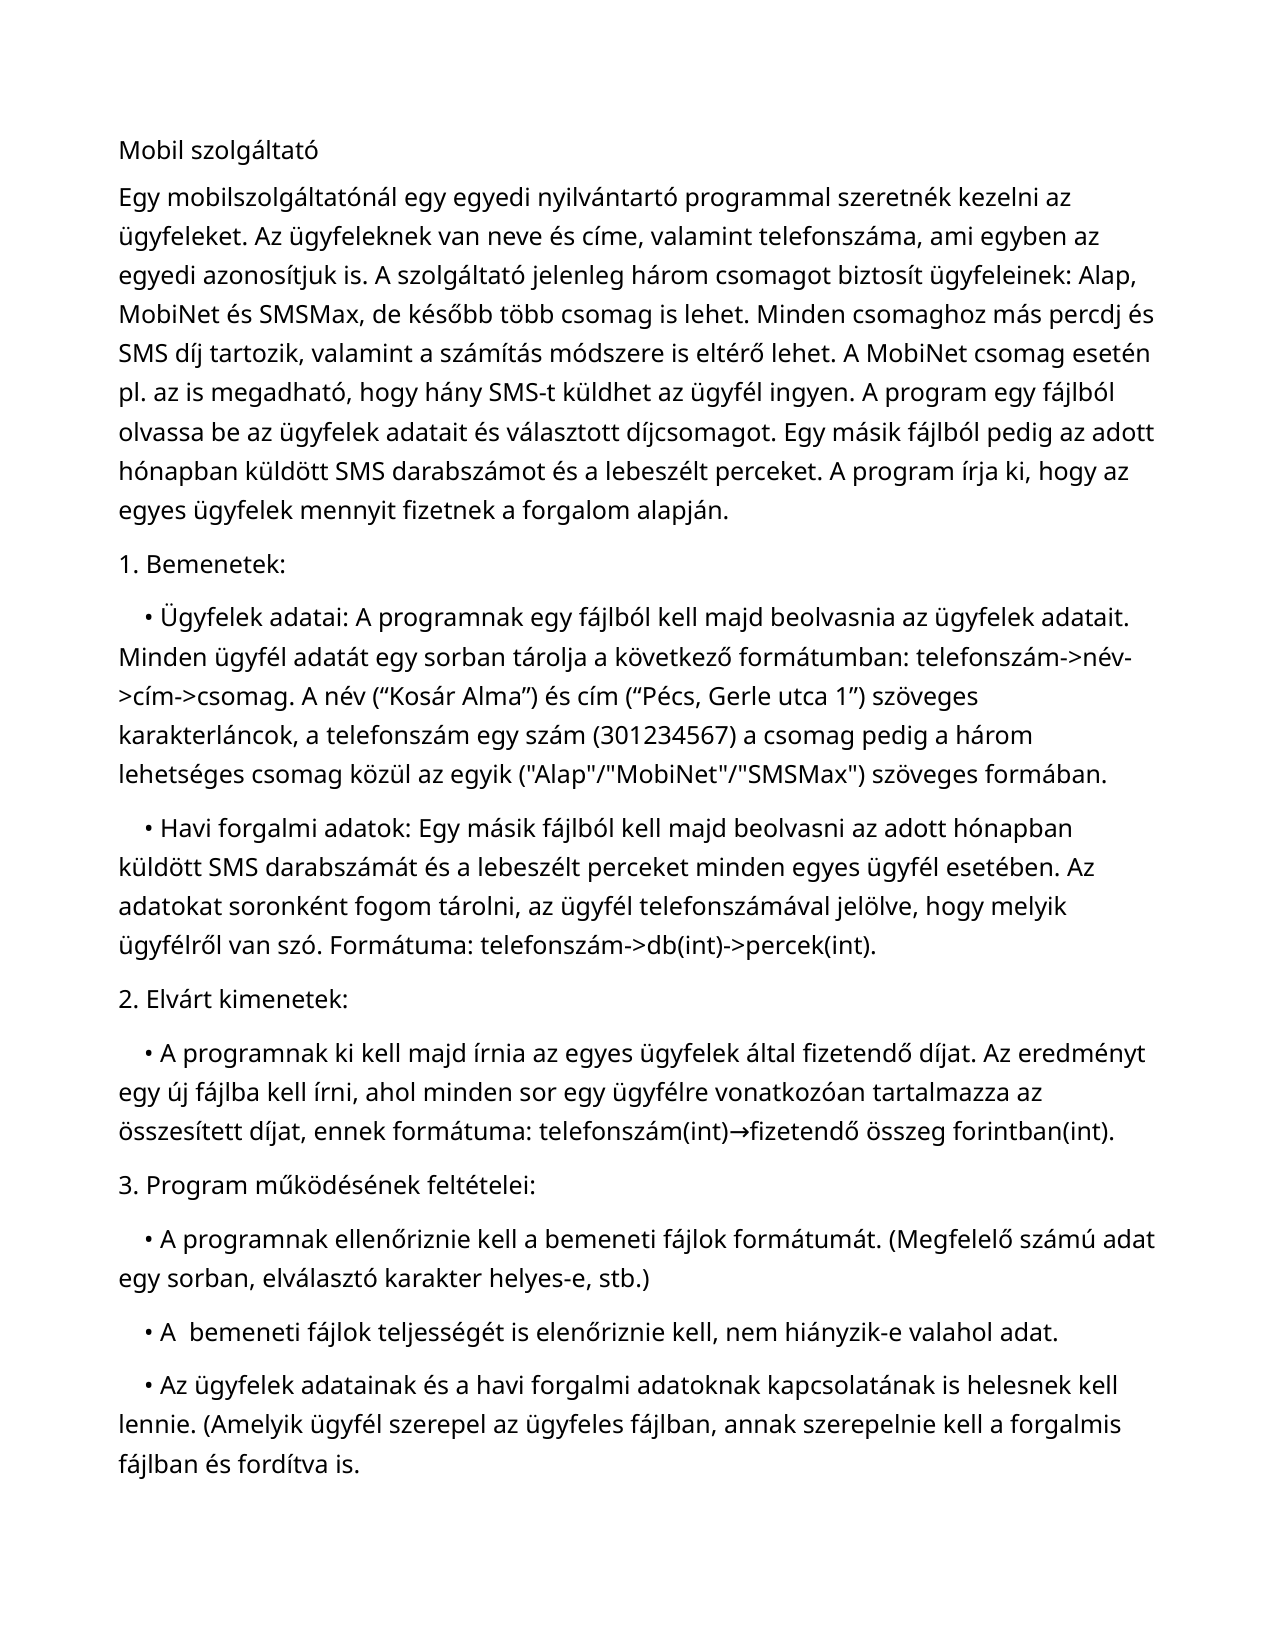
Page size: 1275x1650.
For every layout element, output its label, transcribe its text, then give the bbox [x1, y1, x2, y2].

subtitle Mobil szolgáltató [118, 133, 1157, 167]
text • Az ügyfelek adatainak és a havi forgalmi adatoknak kapcsolatának is helesnek kell lennie. (Amelyik ügyfél szerepel az ügyfeles fájlban, annak szerepelnie kell a forgalmis fájlban és fordítva is. [118, 1368, 1157, 1480]
text • Havi forgalmi adatok: Egy másik fájlból kell majd beolvasni az adott hónapban küldött SMS darabszámát és a lebeszélt perceket minden egyes ügyfél esetében. Az adatokat soronként fogom tárolni, az ügyfél telefonszámával jelölve, hogy melyik ügyfélről van szó. Formátuma: telefonszám->db(int)->percek(int). [118, 811, 1157, 962]
text 1. Bemenetek: [118, 546, 1157, 580]
text • A programnak ki kell majd írnia az egyes ügyfelek által fizetendő díjat. Az eredményt egy új fájlba kell írni, ahol minden sor egy ügyfélre vonatkozóan tartalmazza az összesített díjat, ennek formátuma: telefonszám(int)→fizetendő összeg forintban(int). [118, 1036, 1157, 1148]
text 3. Program működésének feltételei: [118, 1168, 1157, 1202]
text • A bemeneti fájlok teljességét is elenőriznie kell, nem hiányzik-e valahol adat. [118, 1314, 1157, 1348]
text • Ügyfelek adatai: A programnak egy fájlból kell majd beolvasnia az ügyfelek adatait. Minden ügyfél adatát egy sorban tárolja a következő formátumban: telefonszám->név->cím->csomag. A név (“Kosár Alma”) és cím (“Pécs, Gerle utca 1”) szöveges karakterláncok, a telefonszám egy szám (301234567) a csomag pedig a három lehetséges csomag közül az egyik ("Alap"/"MobiNet"/"SMSMax") szöveges formában. [118, 600, 1157, 791]
text Egy mobilszolgáltatónál egy egyedi nyilvántartó programmal szeretnék kezelni az ügyfeleket. Az ügyfeleknek van neve és címe, valamint telefonszáma, ami egyben az egyedi azonosítjuk is. A szolgáltató jelenleg három csomagot biztosít ügyfeleinek: Alap, MobiNet és SMSMax, de később több csomag is lehet. Minden csomaghoz más percdj és SMS díj tartozik, valamint a számítás módszere is eltérő lehet. A MobiNet csomag esetén pl. az is megadható, hogy hány SMS-t küldhet az ügyfél ingyen. A program egy fájlból olvassa be az ügyfelek adatait és választott díjcsomagot. Egy másik fájlból pedig az adott hónapban küldött SMS darabszámot és a lebeszélt perceket. A program írja ki, hogy az egyes ügyfelek mennyit fizetnek a forgalom alapján. [118, 179, 1157, 527]
text • A programnak ellenőriznie kell a bemeneti fájlok formátumát. (Megfelelő számú adat egy sorban, elválasztó karakter helyes-e, stb.) [118, 1221, 1157, 1294]
text 2. Elvárt kimenetek: [118, 982, 1157, 1016]
